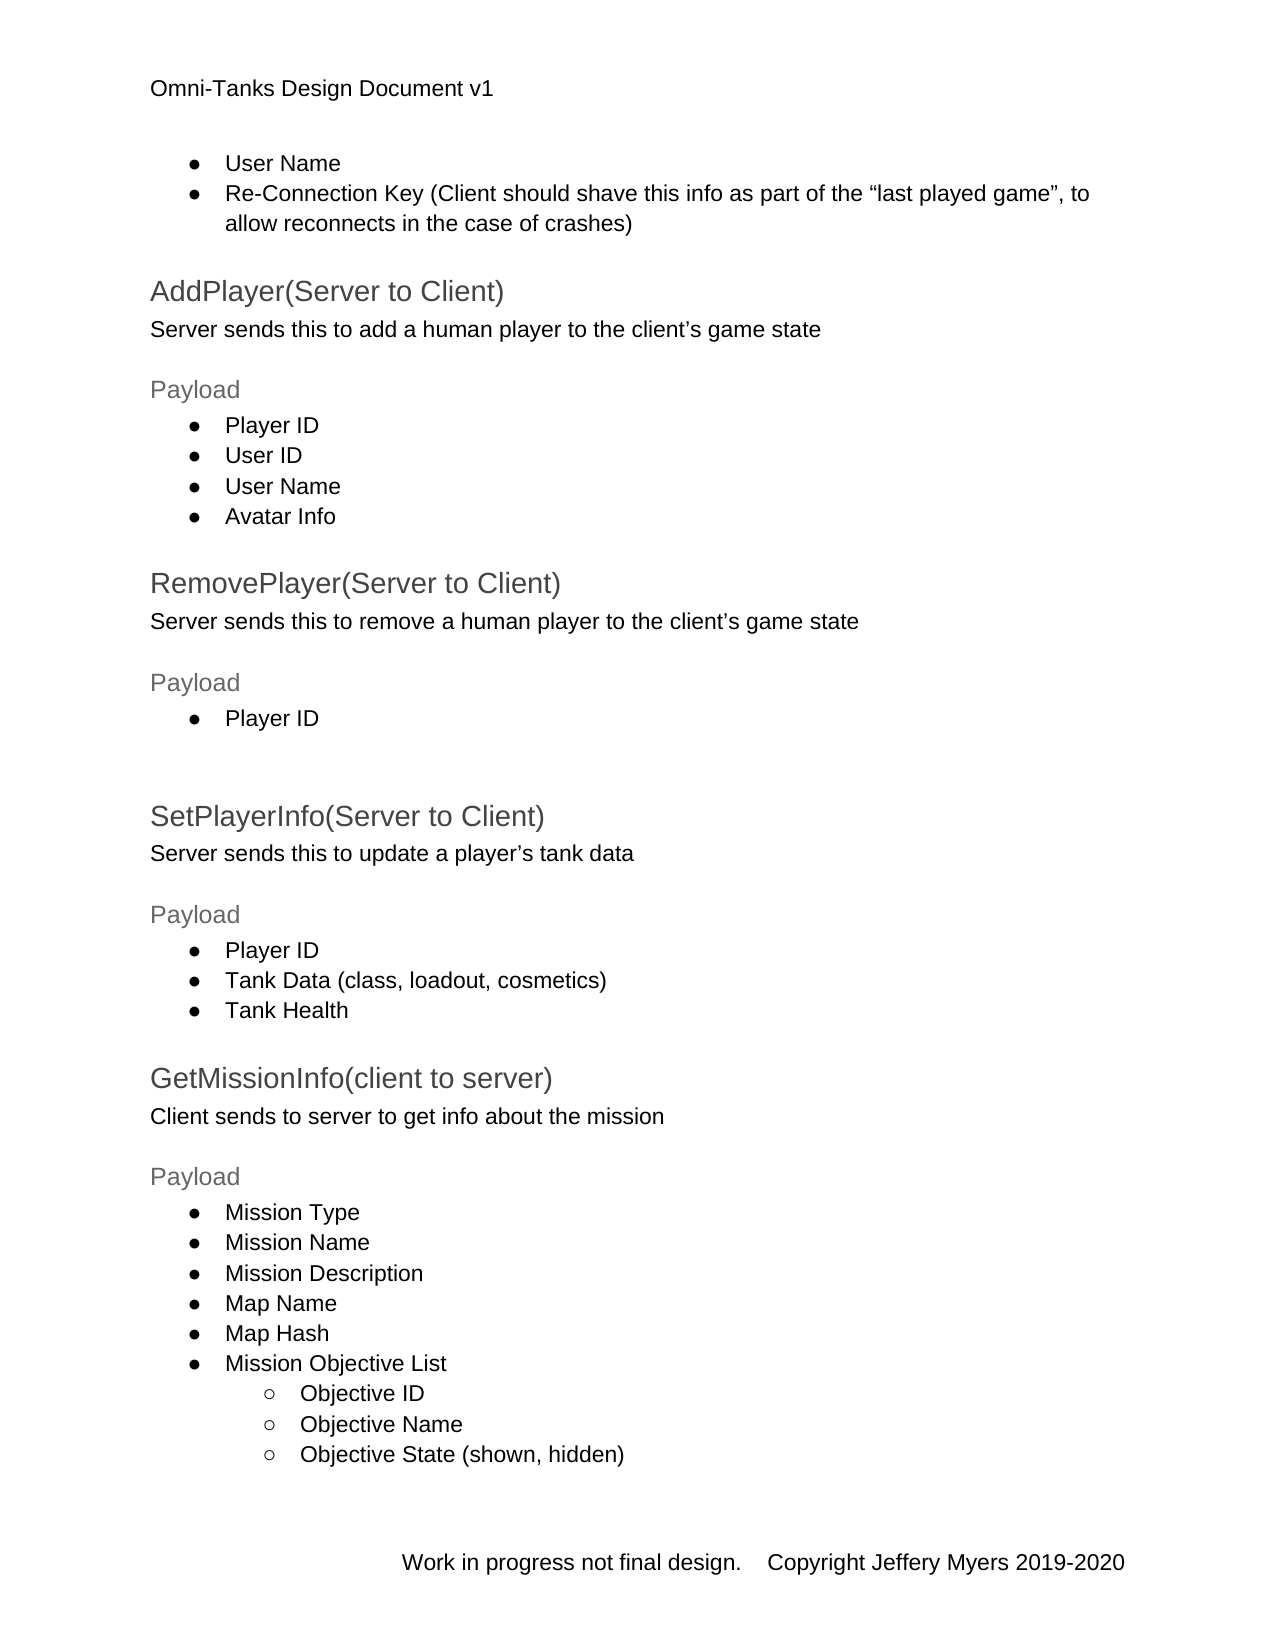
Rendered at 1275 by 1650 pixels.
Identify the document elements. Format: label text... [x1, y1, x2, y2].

list Objective State (shown, hidden) [262, 1441, 1125, 1467]
list Tank Health [187, 997, 1125, 1024]
list Player ID [187, 937, 1125, 963]
subtitle RemovePlayer(Server to Client) [150, 566, 1125, 600]
list Tank Data (class, loadout, cosmetics) [187, 967, 1125, 993]
list Map Name [187, 1290, 1125, 1316]
subtitle Payload [150, 1162, 1125, 1191]
text Client sends to server to get info about the mission [150, 1103, 1125, 1129]
list Map Hash [187, 1320, 1125, 1346]
list Objective Name [262, 1411, 1125, 1437]
list Objective ID [262, 1380, 1125, 1407]
text Server sends this to update a player’s tank data [150, 840, 1125, 867]
list Mission Description [187, 1259, 1125, 1286]
text Server sends this to add a human player to the client’s game state [150, 316, 1125, 342]
list Avatar Info [187, 503, 1125, 529]
list Mission Name [187, 1229, 1125, 1256]
list User Name [187, 473, 1125, 499]
subtitle Payload [150, 375, 1125, 404]
list Mission Objective List [187, 1350, 1125, 1377]
subtitle AddPlayer(Server to Client) [150, 274, 1125, 307]
list User Name [187, 150, 1125, 176]
subtitle GetMissionInfo(client to server) [150, 1061, 1125, 1094]
list Player ID [187, 705, 1125, 731]
list Re-Connection Key (Client should shave this info as part of the “last played game”, to allow reconnects in the case of crashes) [187, 180, 1125, 237]
list User ID [187, 442, 1125, 469]
subtitle SetPlayerInfo(Server to Client) [150, 798, 1125, 832]
text Server sends this to remove a human player to the client’s game state [150, 608, 1125, 635]
subtitle Payload [150, 668, 1125, 696]
list Mission Type [187, 1199, 1125, 1226]
subtitle Payload [150, 900, 1125, 928]
list Player ID [187, 412, 1125, 439]
